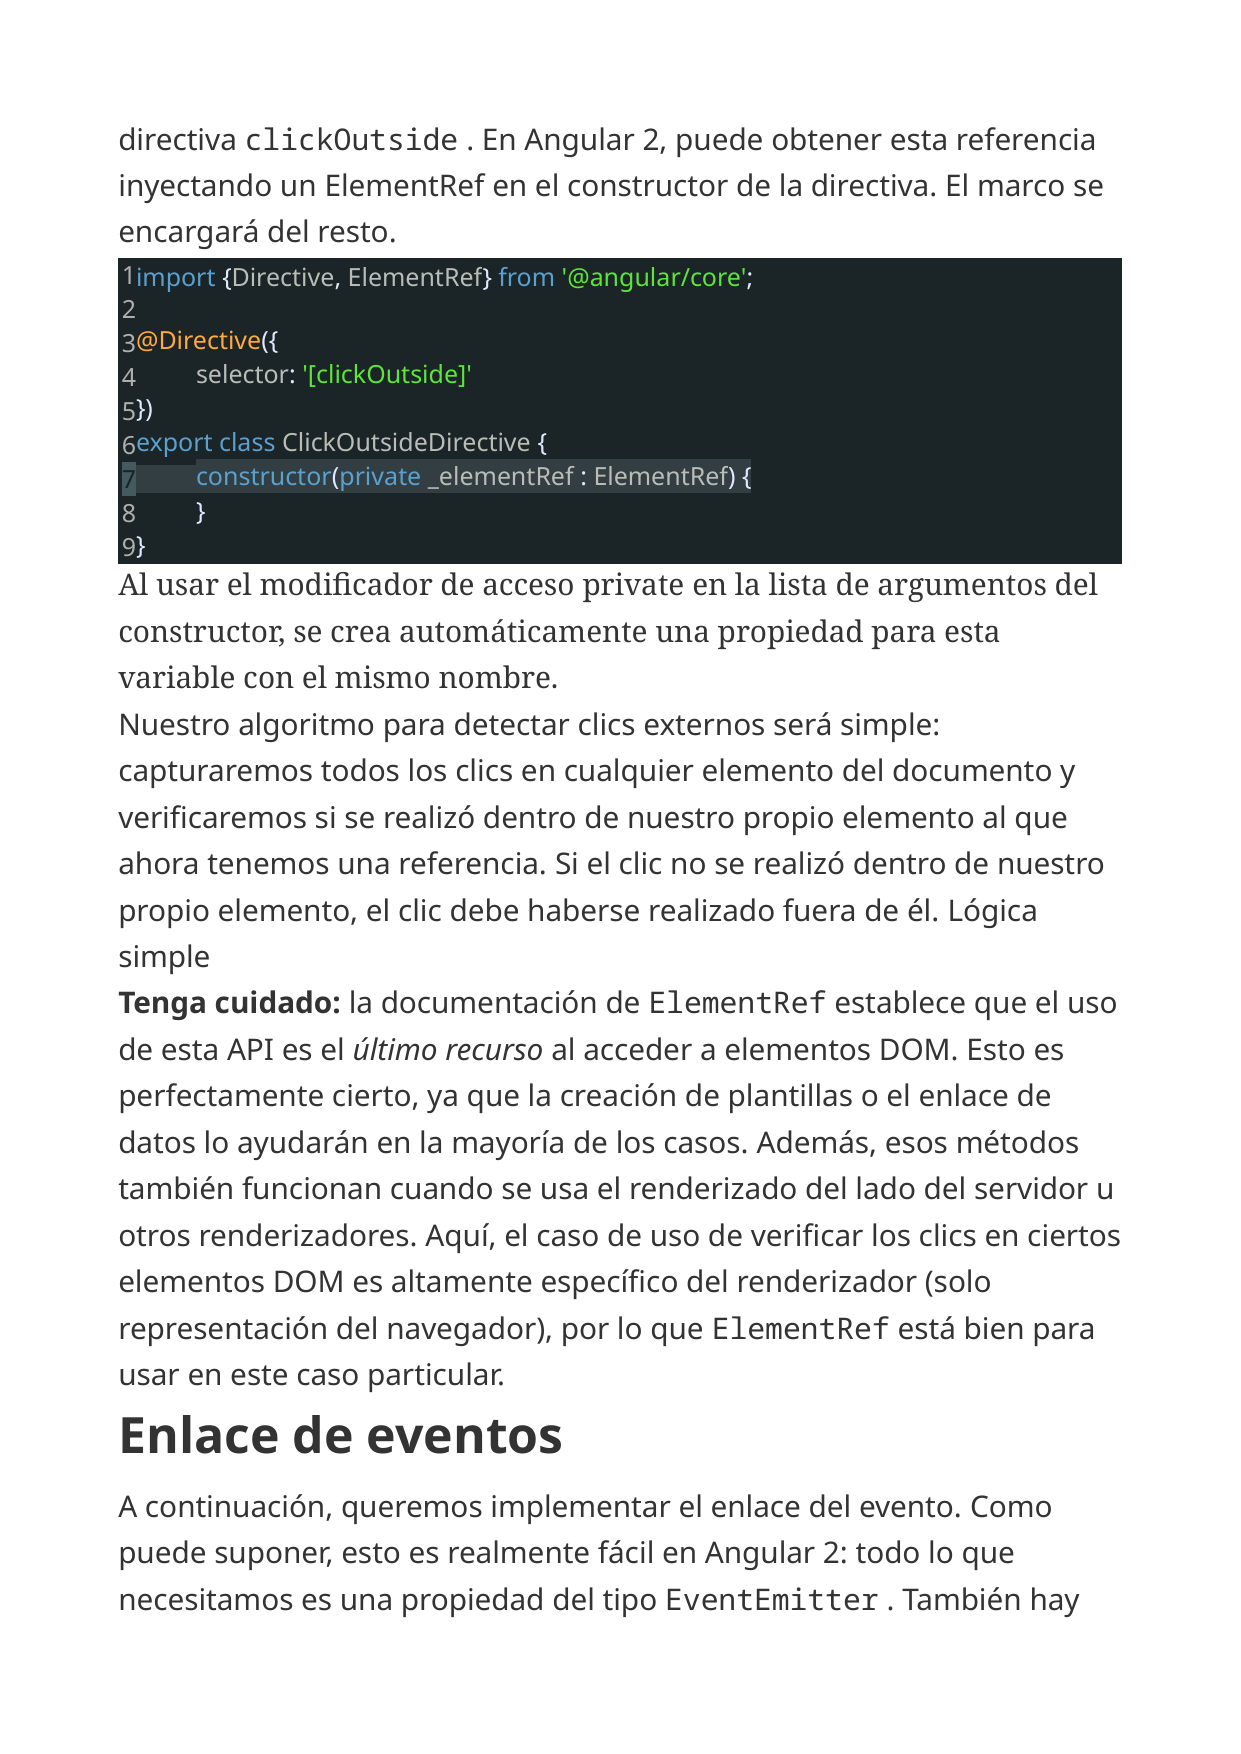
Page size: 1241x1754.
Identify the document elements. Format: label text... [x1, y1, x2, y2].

text A continuación, queremos implementar el enlace del evento. Como puede suponer, esto es realmente fácil en Angular 2: todo lo que necesitamos es una propiedad del tipo EventEmitter . También hay [118, 1485, 1122, 1619]
subtitle Enlace de eventos [118, 1400, 1122, 1468]
text Nuestro algoritmo para detectar clics externos será simple: capturaremos todos los clics en cualquier elemento del documento y verificaremos si se realizó dentro de nuestro propio elemento al que ahora tenemos una referencia. Si el clic no se realizó dentro de nuestro propio elemento, el clic debe haberse realizado fuera de él. Lógica simple [118, 703, 1122, 976]
text Tenga cuidado: la documentación de ElementRef establece que el uso de esta API es el último recurso al acceder a elementos DOM. Esto es perfectamente cierto, ya que la creación de plantillas o el enlace de datos lo ayudarán en la mayoría de los casos. Además, esos métodos también funcionan cuando se usa el renderizado del lado del servidor u otros renderizadores. Aquí, el caso de uso de verificar los clics en ciertos elementos DOM es altamente específico del renderizador (solo representación del navegador), por lo que ElementRef está bien para usar en este caso particular. [118, 982, 1122, 1394]
text Al usar el modificador de acceso private en la lista de argumentos del constructor, se crea automáticamente una propiedad para esta variable con el mismo nombre. [118, 564, 1122, 697]
table_header import {Directive, ElementRef} from '@angular/core'; @Directive({ selector: '[clickOutside]' }) export class ClickOutsideDirective { constructor(private _elementRef : ElementRef) { } } [136, 258, 809, 564]
table_header 1 2 3 4 5 6 7 8 9 [118, 258, 136, 564]
text directiva clickOutside . En Angular 2, puede obtener esta referencia inyectando un ElementRef en el constructor de la directiva. El marco se encargará del resto. [118, 118, 1122, 251]
